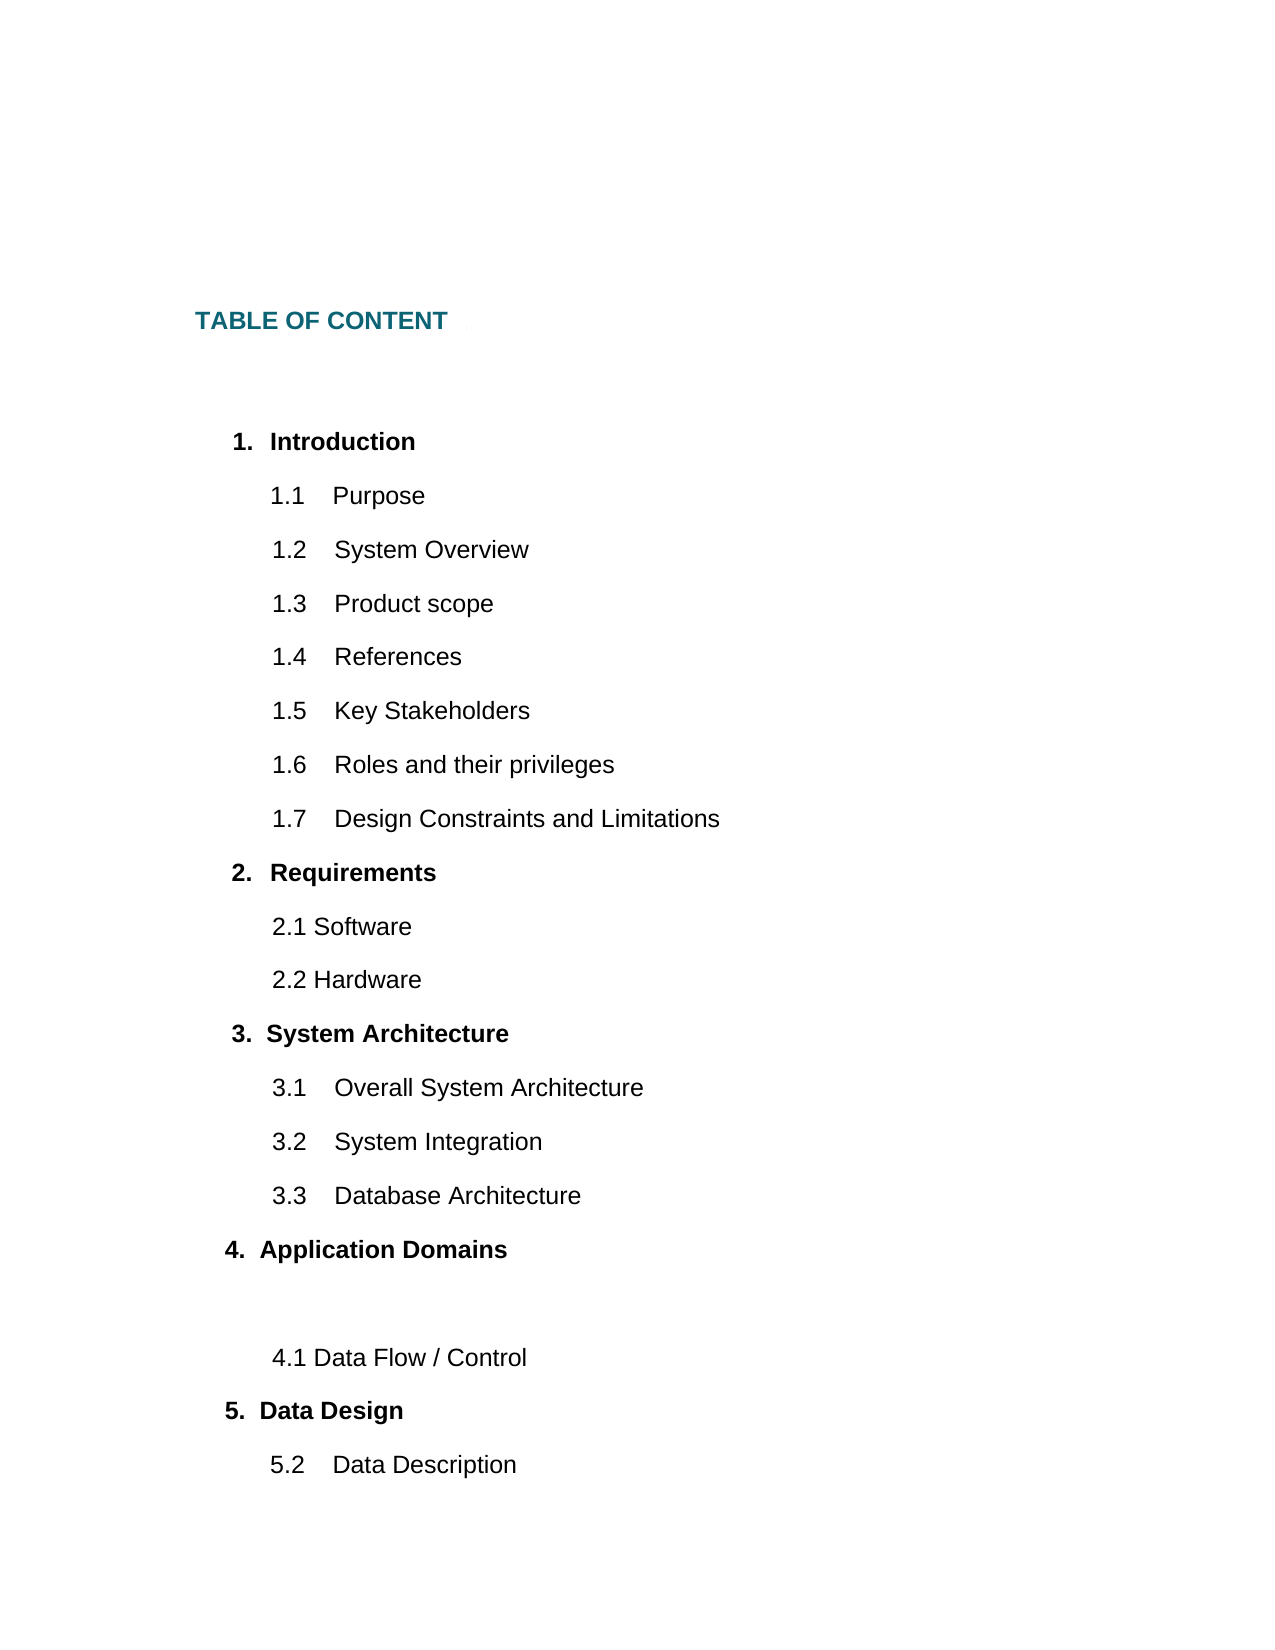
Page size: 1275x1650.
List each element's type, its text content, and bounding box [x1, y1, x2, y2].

text 3.3 Database Architecture [197, 1181, 1131, 1210]
text 1.7 Design Constraints and Limitations [197, 804, 1131, 833]
text 1.2 System Overview [197, 535, 1131, 563]
text 2.1 Software [272, 912, 1131, 940]
text 1.6 Roles and their privileges [197, 750, 1131, 779]
text 3.2 System Integration [197, 1127, 1131, 1156]
text 2. Requirements [197, 858, 1131, 887]
text 1.4 References [197, 642, 1131, 671]
text 1.5 Key Stakeholders [197, 696, 1131, 725]
text 4.1 Data Flow / Control [272, 1342, 1131, 1371]
text 5.2 Data Description [197, 1450, 1131, 1479]
text 3. System Architecture [197, 1019, 1131, 1048]
text 4. Application Domains [197, 1235, 1131, 1263]
text 1.1 Purpose [195, 481, 1131, 509]
text 3.1 Overall System Architecture [197, 1073, 1131, 1102]
text 5. Data Design [197, 1396, 1131, 1425]
subtitle TABLE OF CONTENT [195, 306, 1131, 335]
list Introduction [232, 427, 1131, 456]
text 2.2 Hardware [272, 966, 1131, 994]
text 1.3 Product scope [197, 588, 1131, 617]
